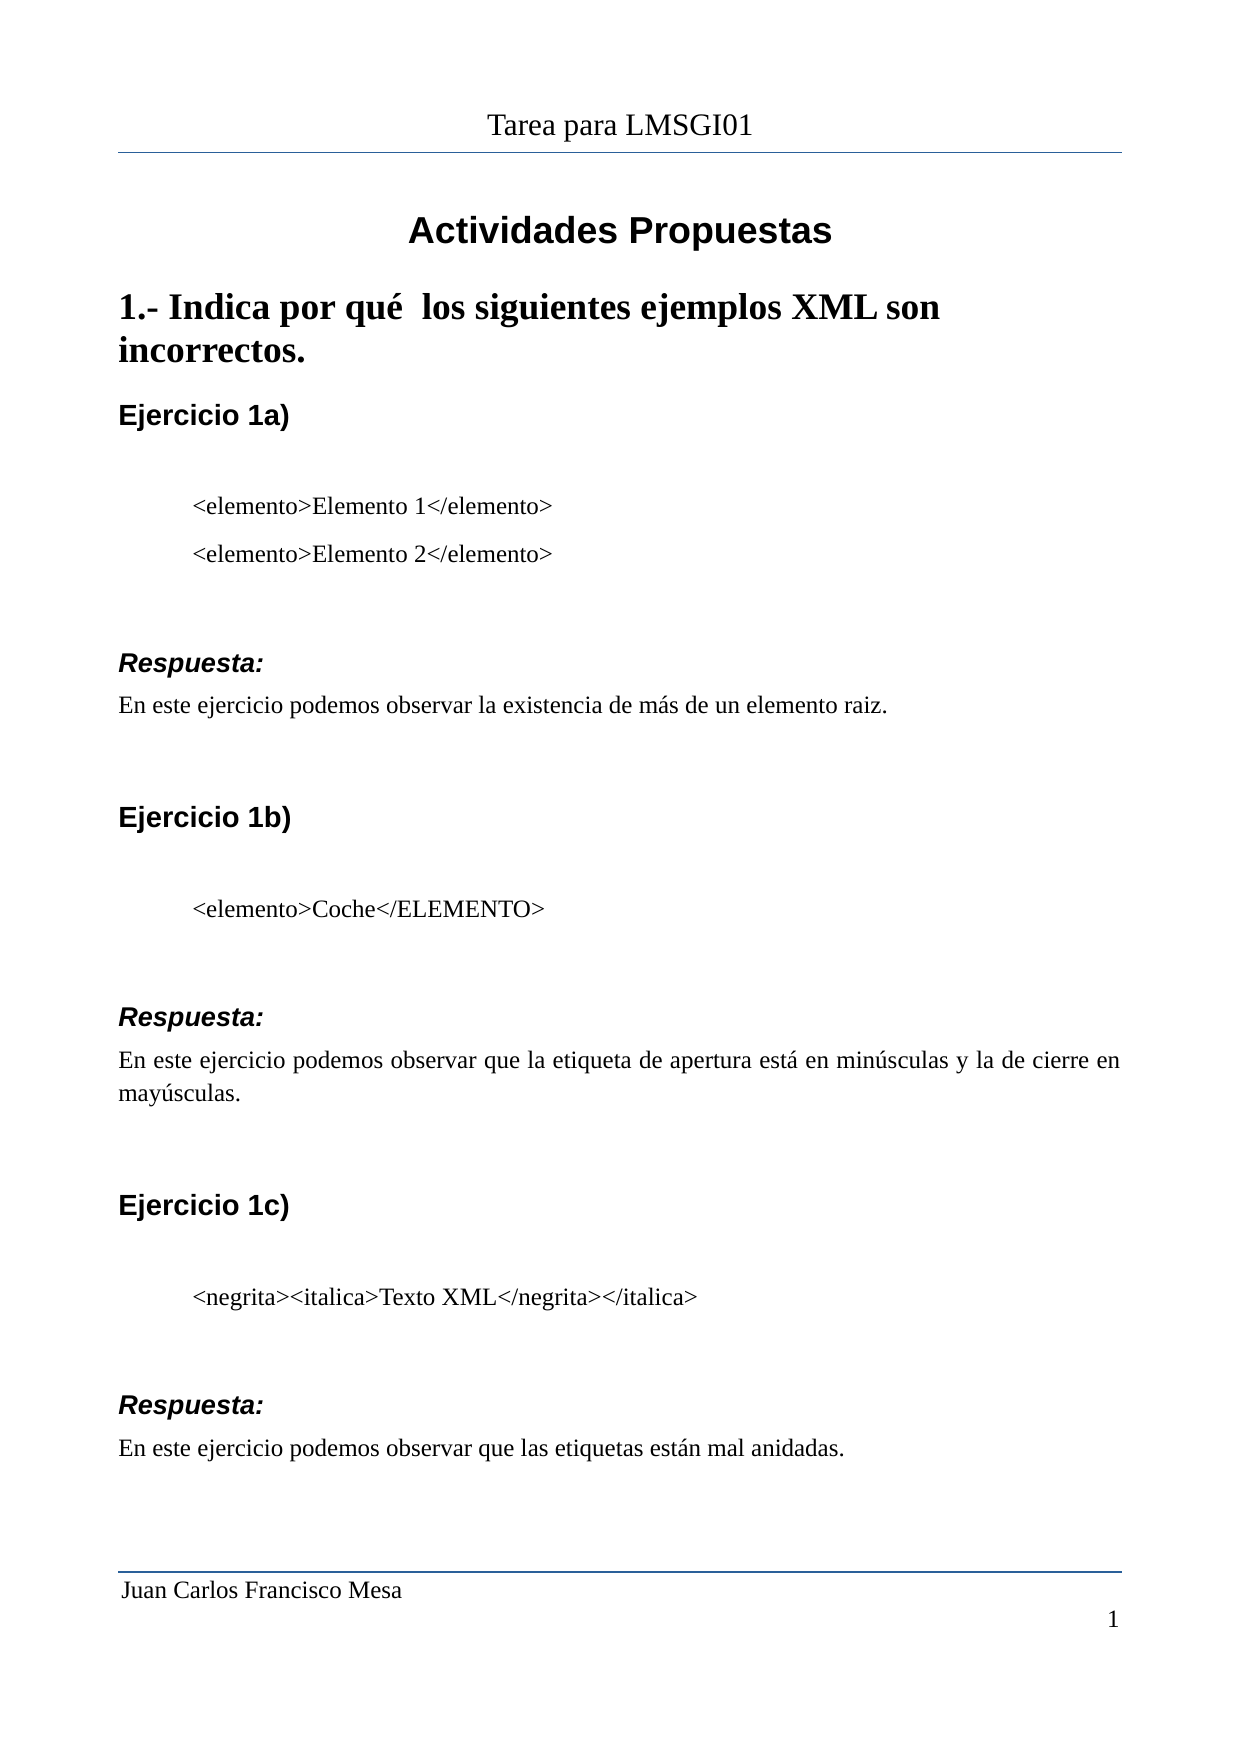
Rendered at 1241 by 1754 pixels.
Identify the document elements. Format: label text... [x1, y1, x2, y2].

text En este ejercicio podemos observar que la etiqueta de apertura está en minúsculas y la de cierre en mayúsculas. [118, 1045, 1122, 1107]
text <elemento>Elemento 1</elemento> [118, 491, 1122, 520]
subtitle Actividades Propuestas [118, 208, 1122, 251]
subtitle Ejercicio 1a) [118, 398, 1122, 431]
subtitle Ejercicio 1b) [118, 800, 1122, 834]
text En este ejercicio podemos observar que las etiquetas están mal anidadas. [118, 1433, 1122, 1462]
text <negrita><italica>Texto XML</negrita></italica> [118, 1282, 1122, 1310]
text En este ejercicio podemos observar la existencia de más de un elemento raiz. [118, 690, 1122, 719]
subtitle Respuesta: [118, 1001, 1122, 1033]
text <elemento>Elemento 2</elemento> [118, 539, 1122, 568]
subtitle Respuesta: [118, 647, 1122, 678]
subtitle 1.- Indica por qué los siguientes ejemplos XML son incorrectos. [118, 284, 1122, 371]
subtitle Respuesta: [118, 1389, 1122, 1421]
text <elemento>Coche</ELEMENTO> [118, 894, 1122, 922]
subtitle Ejercicio 1c) [118, 1188, 1122, 1222]
